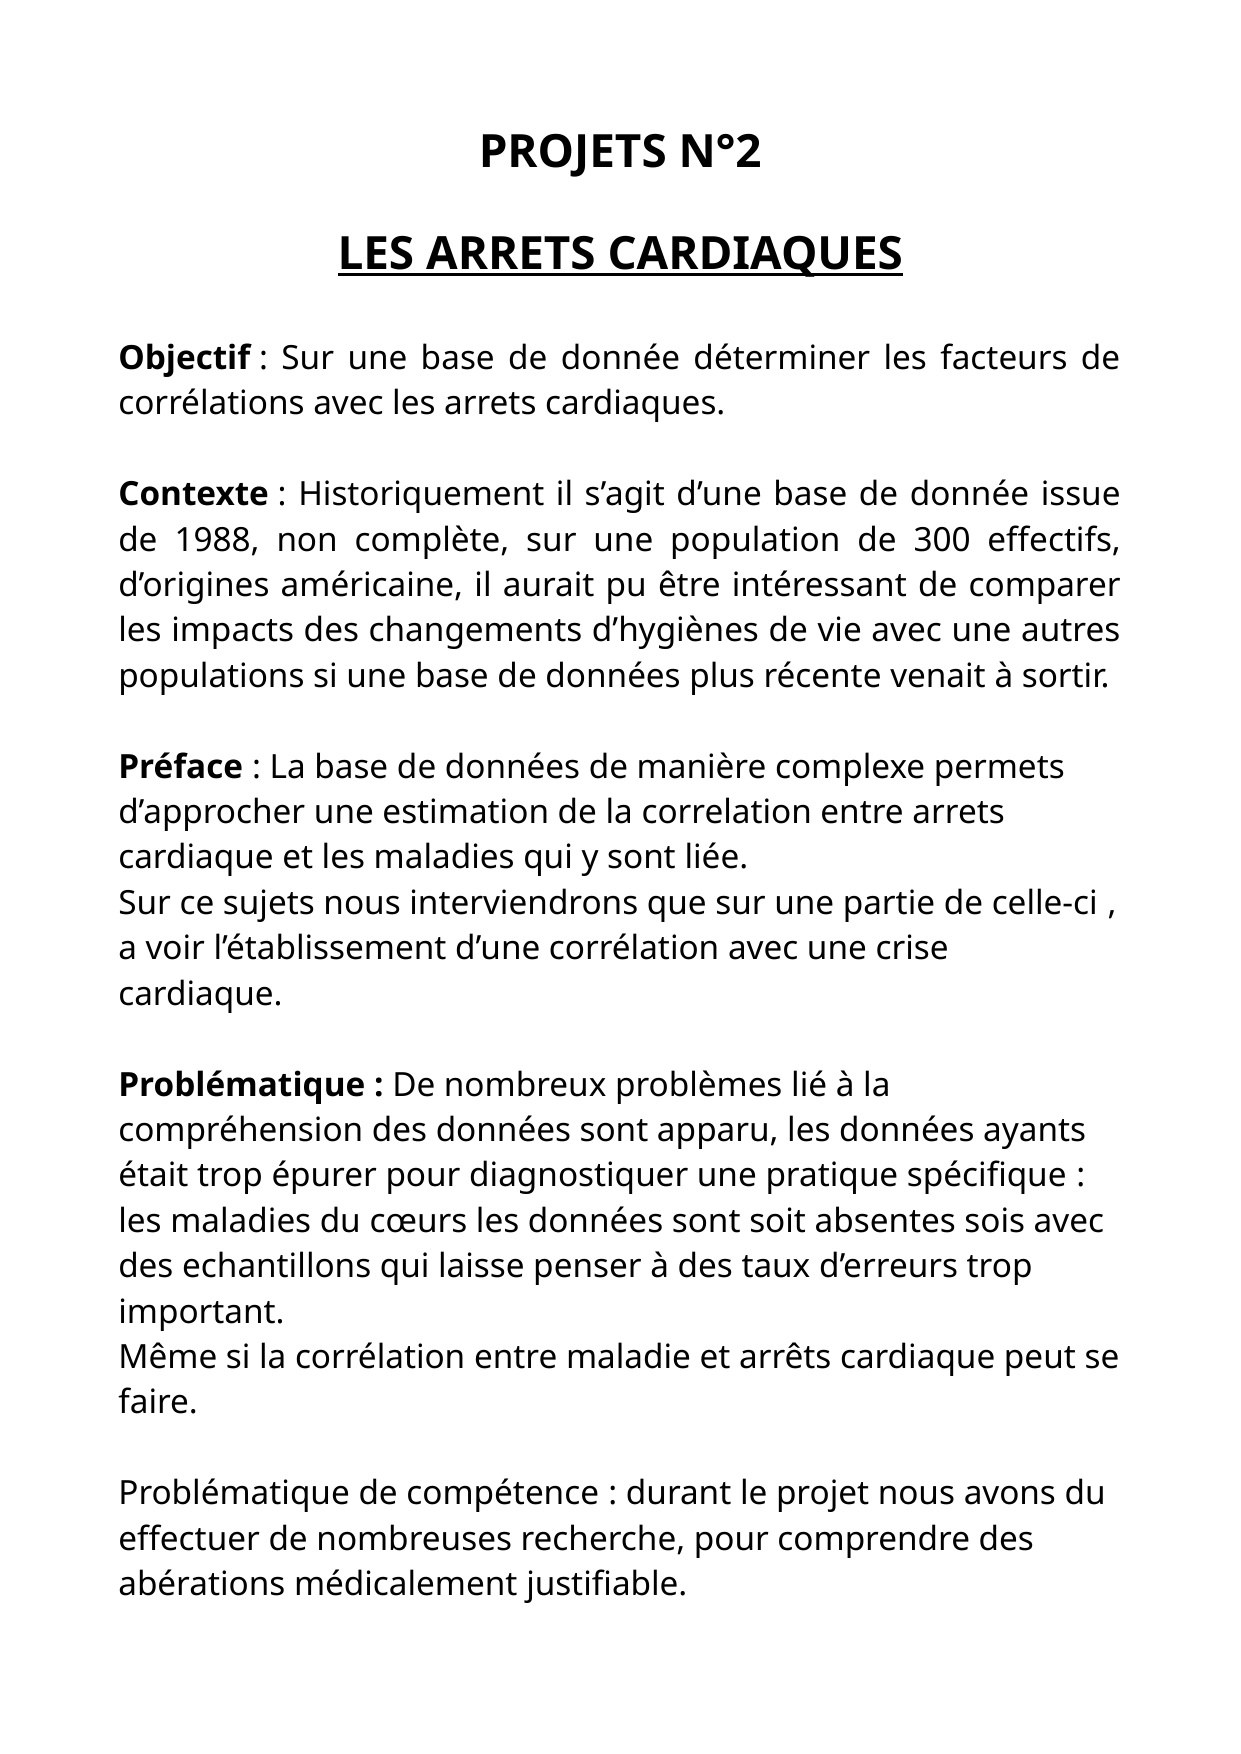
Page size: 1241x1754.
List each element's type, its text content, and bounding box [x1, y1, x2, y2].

text Préface : La base de données de manière complexe permets d’approcher une estimation de la correlation entre arrets cardiaque et les maladies qui y sont liée. [118, 742, 1122, 879]
text Problématique de compétence : durant le projet nous avons du effectuer de nombreuses recherche, pour comprendre des abérations médicalement justifiable. [118, 1469, 1122, 1605]
text Sur ce sujets nous interviendrons que sur une partie de celle-ci , a voir l’établissement d’une corrélation avec une crise cardiaque. [118, 879, 1122, 1015]
text Problématique : De nombreux problèmes lié à la compréhension des données sont apparu, les données ayants était trop épurer pour diagnostiquer une pratique spécifique : les maladies du cœurs les données sont soit absentes sois avec des echantillons qui laisse penser à des taux d’erreurs trop important. [118, 1060, 1122, 1333]
text Contexte : Historiquement il s’agit d’une base de donnée issue de 1988, non complète, sur une population de 300 effectifs, d’origines américaine, il aurait pu être intéressant de comparer les impacts des changements d’hygiènes de vie avec une autres populations si une base de données plus récente venait à sortir. [118, 470, 1122, 697]
text Objectif : Sur une base de donnée déterminer les facteurs de corrélations avec les arrets cardiaques. [118, 334, 1122, 424]
text Même si la corrélation entre maladie et arrêts cardiaque peut se faire. [118, 1333, 1122, 1424]
text PROJETS N°2 [118, 118, 1122, 181]
text LES ARRETS CARDIAQUES [118, 220, 1122, 283]
